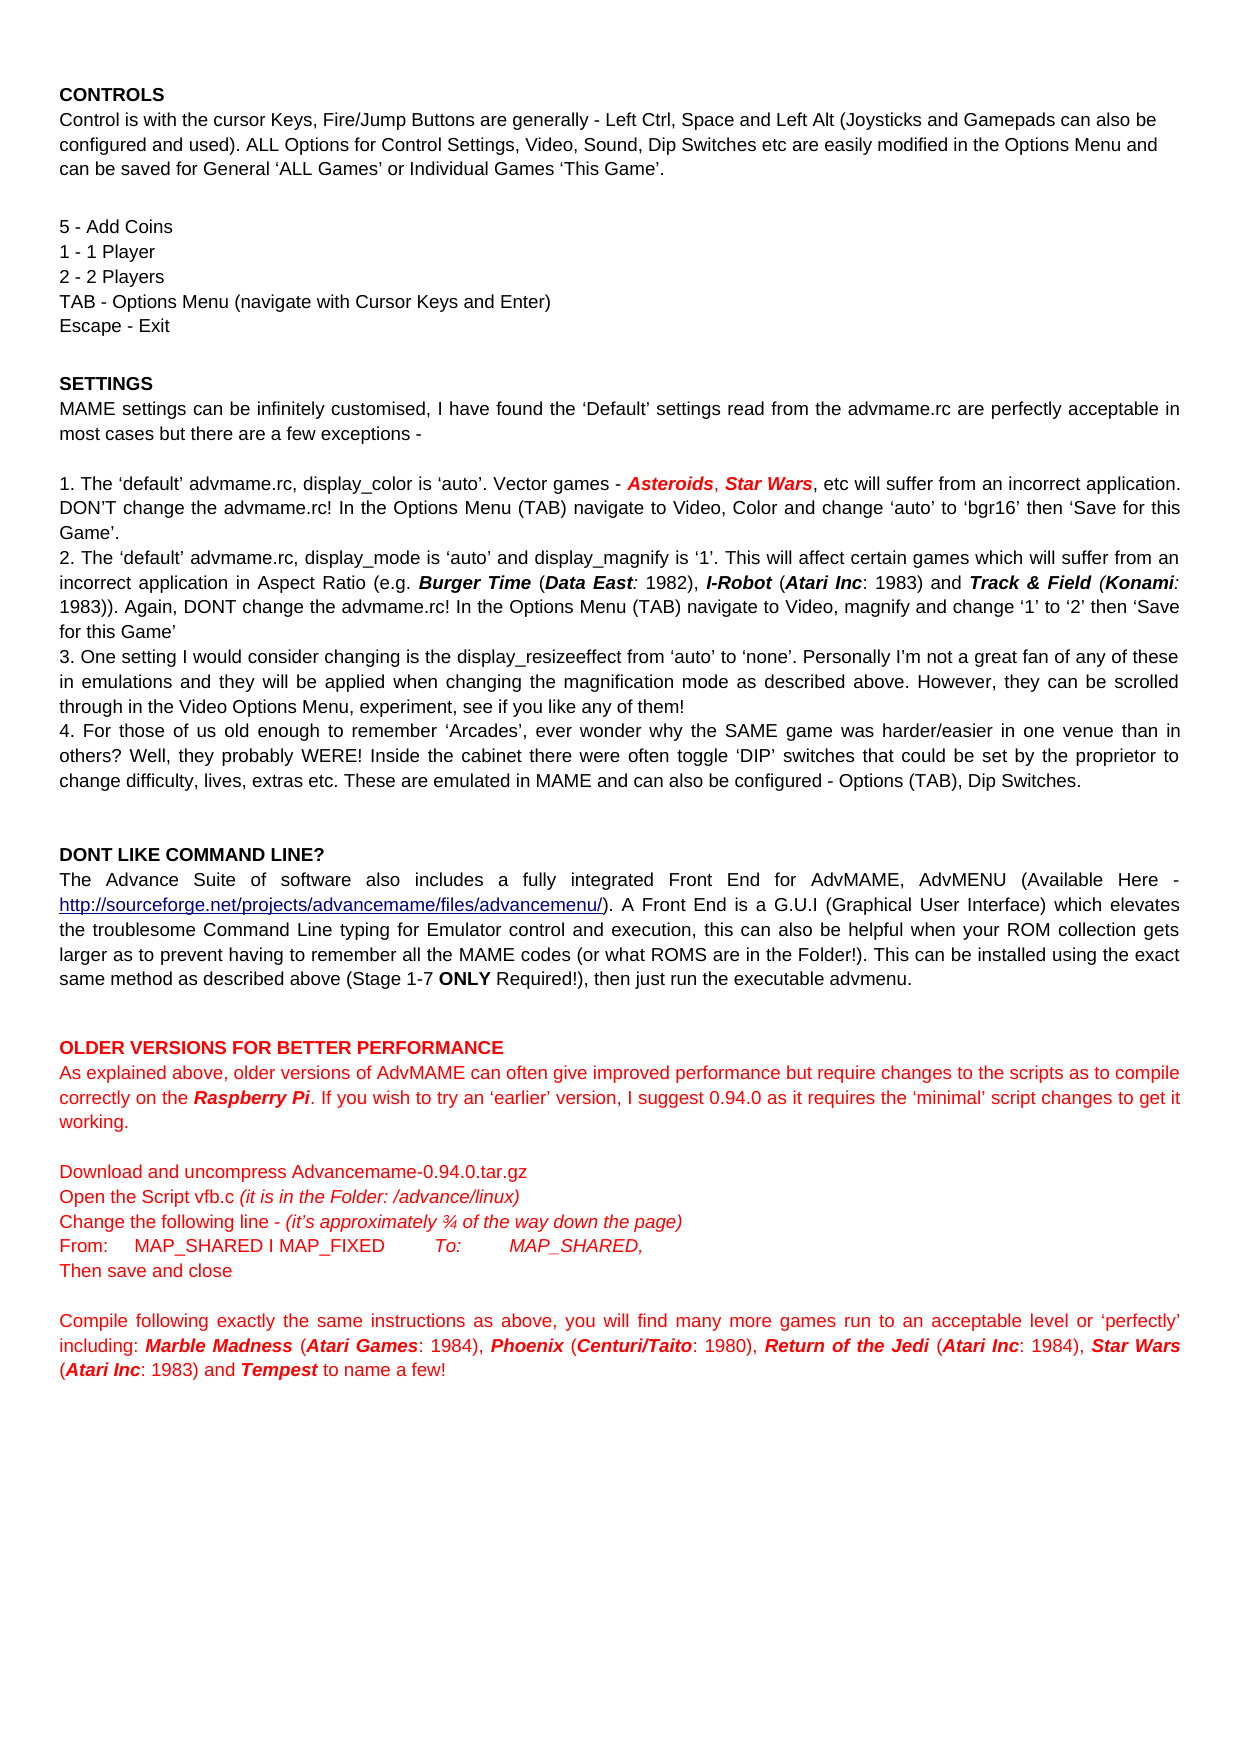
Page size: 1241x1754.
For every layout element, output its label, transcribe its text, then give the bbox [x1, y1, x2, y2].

text MAME settings can be infinitely customised, I have found the ‘Default’ settings read from the advmame.rc are perfectly acceptable in most cases but there are a few exceptions - [59, 398, 1181, 444]
text Open the Script vfb.c (it is in the Folder: /advance/linux) [59, 1186, 1181, 1207]
text CONTROLS Control is with the cursor Keys, Fire/Jump Buttons are generally - Left Ctrl, Space and Left Alt (Joysticks and Gamepads can also be configured and used). ALL Options for Control Settings, Video, Sound, Dip Switches etc are easily modified in the Options Menu and can be saved for General ‘ALL Games’ or Individual Games ‘This Game’. [59, 84, 1181, 212]
text As explained above, older versions of AdvMAME can often give improved performance but require changes to the scripts as to compile correctly on the Raspberry Pi. If you wish to try an ‘earlier’ version, I suggest 0.94.0 as it requires the ‘minimal’ script changes to get it working. [59, 1062, 1181, 1133]
text 3. One setting I would consider changing is the display_resizeeffect from ‘auto’ to ‘none’. Personally I’m not a great fan of any of these in emulations and they will be applied when changing the magnification mode as described above. However, they can be scrolled through in the Video Options Menu, experiment, see if you like any of them! [59, 646, 1181, 717]
text OLDER VERSIONS FOR BETTER PERFORMANCE [59, 1037, 1181, 1058]
text The Advance Suite of software also includes a fully integrated Front End for AdvMAME, AdvMENU (Available Here - http://sourceforge.net/projects/advancemame/files/advancemenu/). A Front End is a G.U.I (Graphical User Interface) which elevates the troublesome Command Line typing for Emulator control and execution, this can also be helpful when your ROM collection gets larger as to prevent having to remember all the MAME codes (or what ROMS are in the Folder!). This can be installed using the exact same method as described above (Stage 1-7 ONLY Required!), then just run the executable advmenu. [59, 869, 1181, 990]
text SETTINGS [59, 373, 1181, 395]
text Download and uncompress Advancemame-0.94.0.tar.gz [59, 1161, 1181, 1182]
text DONT LIKE COMMAND LINE? [59, 844, 1181, 866]
text Then save and close [59, 1260, 1181, 1282]
text Compile following exactly the same instructions as above, you will find many more games run to an acceptable level or ‘perfectly’ including: Marble Madness (Atari Games: 1984), Phoenix (Centuri/Taito: 1980), Return of the Jedi (Atari Inc: 1984), Star Wars (Atari Inc: 1983) and Tempest to name a few! [59, 1310, 1181, 1381]
text From: MAP_SHARED I MAP_FIXED To: MAP_SHARED, [59, 1235, 1181, 1257]
text 1. The ‘default’ advmame.rc, display_color is ‘auto’. Vector games - Asteroids, Star Wars, etc will suffer from an incorrect application. DON’T change the advmame.rc! In the Options Menu (TAB) navigate to Video, Color and change ‘auto’ to ‘bgr16’ then ‘Save for this Game’. 2. The ‘default’ advmame.rc, display_mode is ‘auto’ and display_magnify is ‘1’. This will affect certain games which will suffer from an incorrect application in Aspect Ratio (e.g. Burger Time (Data East: 1982), I-Robot (Atari Inc: 1983) and Track & Field (Konami: 1983)). Again, DONT change the advmame.rc! In the Options Menu (TAB) navigate to Video, magnify and change ‘1’ to ‘2’ then ‘Save for this Game’ [59, 448, 1181, 643]
text 4. For those of us old enough to remember ‘Arcades’, ever wonder why the SAME game was harder/easier in one venue than in others? Well, they probably WERE! Inside the cabinet there were often toggle ‘DIP’ switches that could be set by the proprietor to change difficulty, lives, extras etc. These are emulated in MAME and can also be configured - Options (TAB), Dip Switches. [59, 720, 1181, 791]
text Change the following line - (it’s approximately ¾ of the way down the page) [59, 1211, 1181, 1232]
text Escape - Exit [59, 315, 1181, 369]
text 5 - Add Coins 1 - 1 Player 2 - 2 Players TAB - Options Menu (navigate with Cursor Keys and Enter) [59, 216, 1181, 312]
